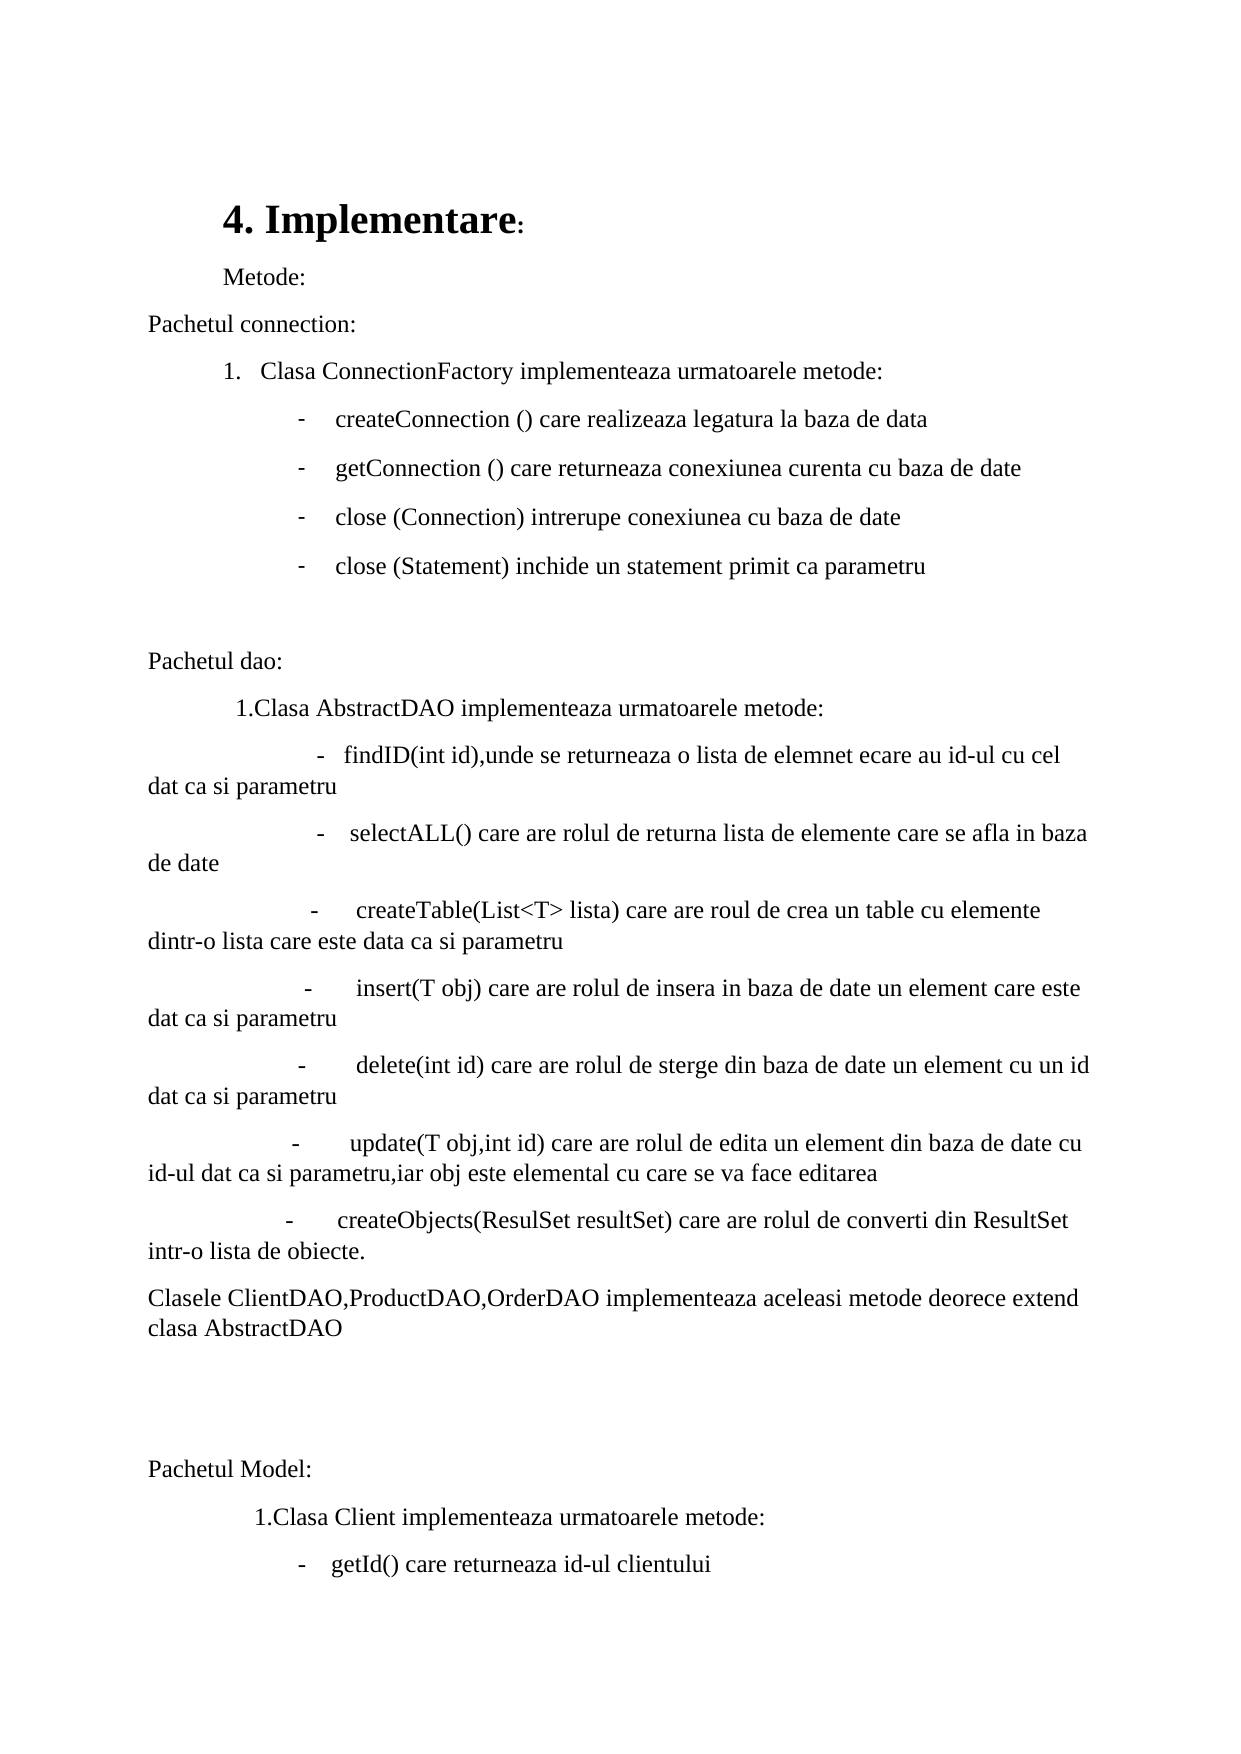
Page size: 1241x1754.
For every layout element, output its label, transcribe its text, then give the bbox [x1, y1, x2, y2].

text - delete(int id) care are rolul de sterge din baza de date un element cu un id dat ca si parametru [148, 1050, 1093, 1109]
list close (Statement) inchide un statement primit ca parametru [298, 550, 1093, 581]
text - createObjects(ResulSet resultSet) care are rolul de converti din ResultSet intr-o lista de obiecte. [148, 1205, 1093, 1264]
text - createTable(List<T> lista) care are roul de crea un table cu elemente dintr-o lista care este data ca si parametru [148, 895, 1093, 954]
text Pachetul connection: [148, 309, 1093, 338]
text - findID(int id),unde se returneaza o lista de elemnet ecare au id-ul cu cel dat ca si parametru [148, 740, 1093, 799]
text Pachetul dao: [148, 646, 1093, 675]
text 4. Implementare: [148, 195, 1093, 243]
text Pachetul Model: [148, 1454, 1093, 1483]
text - update(T obj,int id) care are rolul de edita un element din baza de date cu id-ul dat ca si parametru,iar obj este elemental cu care se va face editarea [148, 1128, 1093, 1187]
text - getId() care returneaza id-ul clientului [148, 1549, 1093, 1577]
list getConnection () care returneaza conexiunea curenta cu baza de date [298, 452, 1093, 483]
text Clasele ClientDAO,ProductDAO,OrderDAO implementeaza aceleasi metode deorece extend clasa AbstractDAO [148, 1283, 1093, 1342]
list createConnection () care realizeaza legatura la baza de data [298, 403, 1093, 434]
text - selectALL() care are rolul de returna lista de elemente care se afla in baza de date [148, 818, 1093, 877]
text 1.Clasa Client implementeaza urmatoarele metode: [148, 1502, 1093, 1530]
text 1.Clasa AbstractDAO implementeaza urmatoarele metode: [148, 693, 1093, 722]
list Clasa ConnectionFactory implementeaza urmatoarele metode: [223, 356, 1093, 385]
text Metode: [148, 262, 1093, 291]
text - insert(T obj) care are rolul de insera in baza de date un element care este dat ca si parametru [148, 973, 1093, 1032]
list close (Connection) intrerupe conexiunea cu baza de date [298, 501, 1093, 532]
